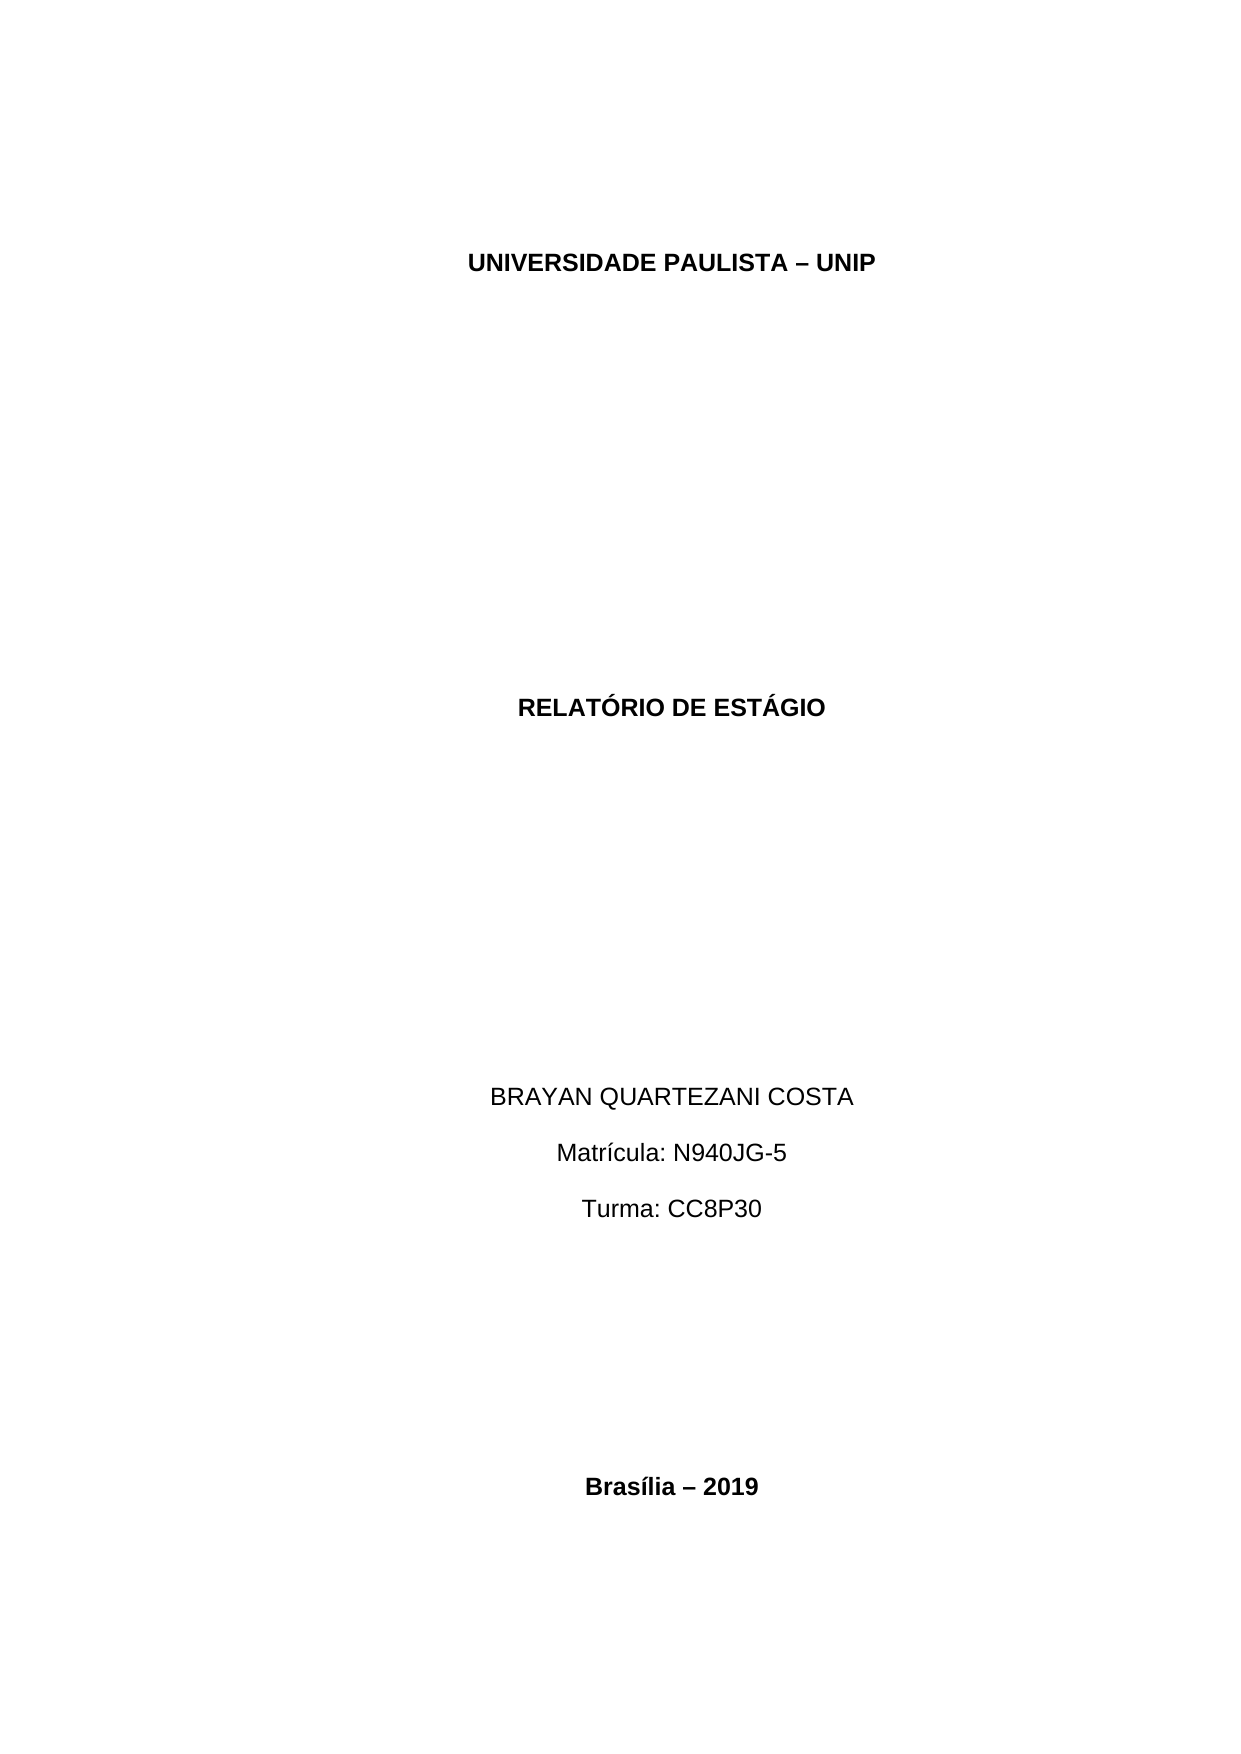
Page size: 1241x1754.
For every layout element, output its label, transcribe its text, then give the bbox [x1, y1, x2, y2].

text Turma: CC8P30 [177, 1193, 1092, 1222]
text RELATÓRIO DE ESTÁGIO [177, 693, 1092, 722]
text Matrícula: N940JG-5 [177, 1138, 1092, 1167]
text BRAYAN QUARTEZANI COSTA [177, 1082, 1092, 1111]
text Brasília – 2019 [177, 1472, 1092, 1500]
text UNIVERSIDADE PAULISTA – UNIP [177, 248, 1092, 277]
